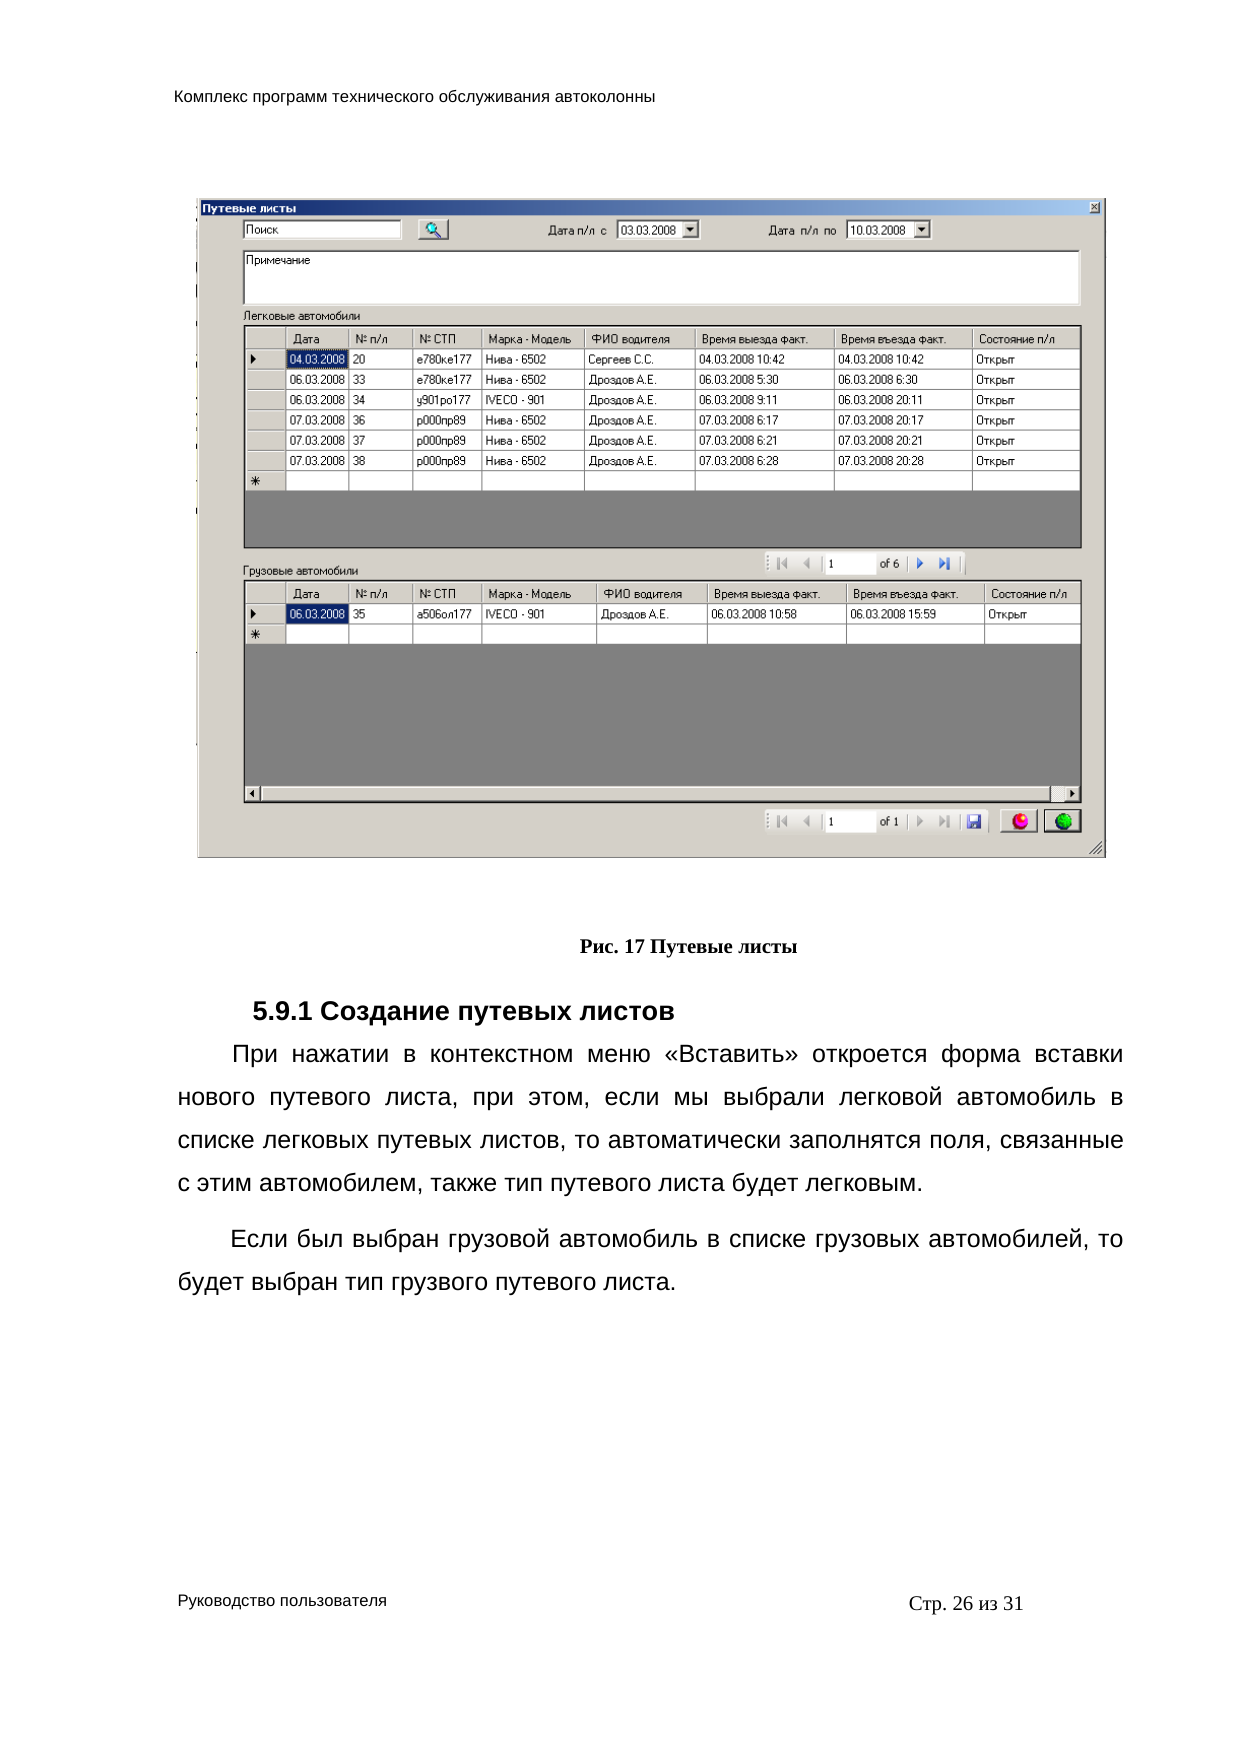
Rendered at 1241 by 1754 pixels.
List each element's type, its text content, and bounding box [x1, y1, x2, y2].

list Рис. 17 Путевые листы [215, 933, 1125, 958]
subtitle 5.9.1 Создание путевых листов [215, 995, 1125, 1026]
list Если был выбран грузовой автомобиль в списке грузовых автомобилей, то будет выбран тип грузвого путевого листа. [140, 1224, 1125, 1296]
list При нажатии в контекстном меню «Вставить» откроется форма вставки нового путевого листа, при этом, если мы выбрали легковой автомобиль в списке легковых путевых листов, то автоматически заполнятся поля, связанные с этим автомобилем, также тип путевого листа будет легковым. [140, 1039, 1125, 1197]
picture [196, 192, 1107, 858]
